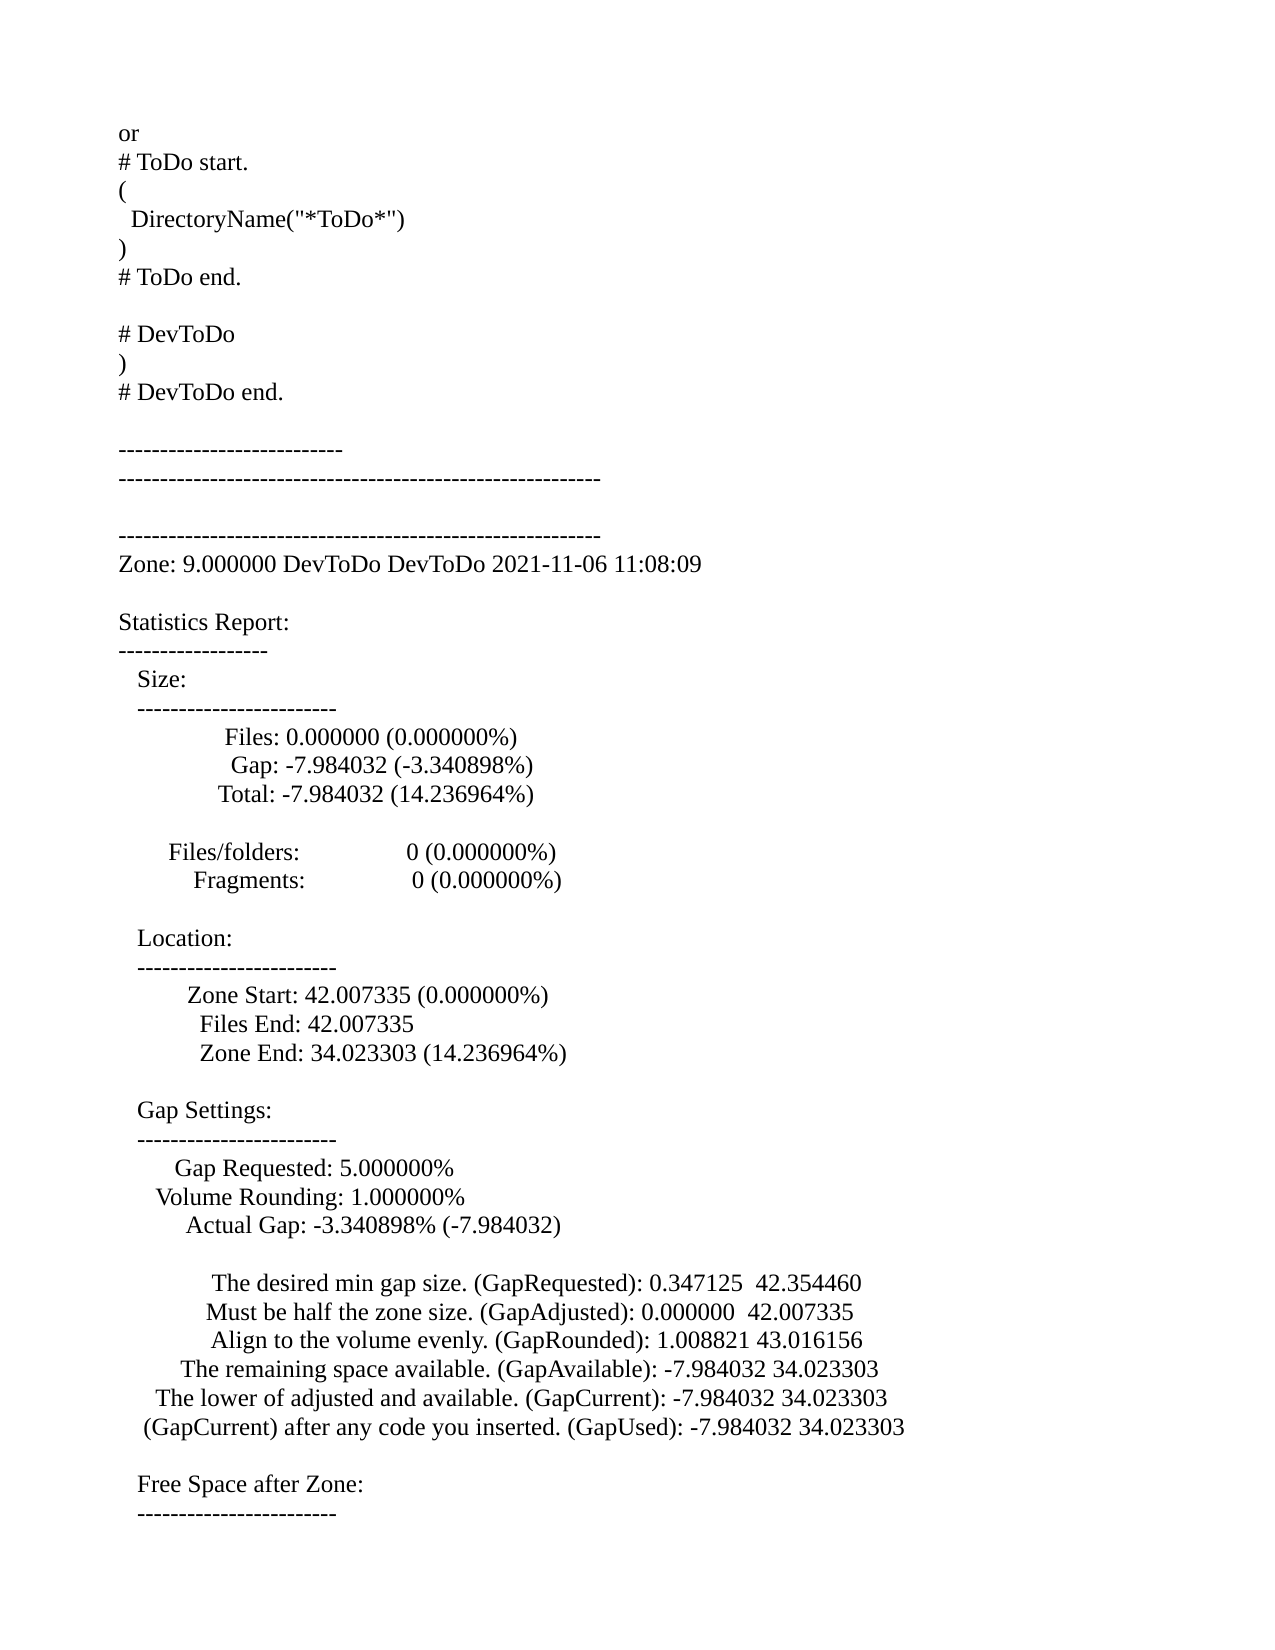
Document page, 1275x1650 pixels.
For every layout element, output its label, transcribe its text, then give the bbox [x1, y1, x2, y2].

text # DevToDo [118, 319, 1157, 348]
text Gap Requested: 5.000000% [118, 1153, 1157, 1182]
text The remaining space available. (GapAvailable): -7.984032 34.023303 [118, 1354, 1157, 1383]
text DirectoryName("*ToDo*") [118, 204, 1157, 233]
text Zone: 9.000000 DevToDo DevToDo 2021-11-06 11:08:09 [118, 549, 1157, 578]
text --------------------------- [118, 434, 1157, 463]
text ------------------------ [118, 693, 1157, 722]
text # ToDo end. [118, 262, 1157, 291]
text Size: [118, 664, 1157, 693]
text Free Space after Zone: [118, 1469, 1157, 1498]
text ------------------------ [118, 1124, 1157, 1153]
text Statistics Report: [118, 607, 1157, 636]
text Files/folders: 0 (0.000000%) [118, 837, 1157, 866]
text Zone End: 34.023303 (14.236964%) [118, 1038, 1157, 1067]
text (GapCurrent) after any code you inserted. (GapUsed): -7.984032 34.023303 [118, 1412, 1157, 1441]
text Gap Settings: [118, 1096, 1157, 1124]
text ) [118, 233, 1157, 262]
text ( [118, 176, 1157, 204]
text Volume Rounding: 1.000000% [118, 1182, 1157, 1211]
text The desired min gap size. (GapRequested): 0.347125 42.354460 [118, 1268, 1157, 1297]
text Actual Gap: -3.340898% (-7.984032) [118, 1211, 1157, 1239]
text The lower of adjusted and available. (GapCurrent): -7.984032 34.023303 [118, 1383, 1157, 1412]
text Location: [118, 923, 1157, 952]
text ------------------ [118, 636, 1157, 664]
text ---------------------------------------------------------- [118, 521, 1157, 549]
text or [118, 118, 1157, 147]
text # DevToDo end. [118, 377, 1157, 406]
text ---------------------------------------------------------- [118, 463, 1157, 492]
text ------------------------ [118, 1498, 1157, 1527]
text ------------------------ [118, 952, 1157, 981]
text Total: -7.984032 (14.236964%) [118, 779, 1157, 808]
text Files: 0.000000 (0.000000%) [118, 722, 1157, 751]
text Zone Start: 42.007335 (0.000000%) [118, 981, 1157, 1009]
text Must be half the zone size. (GapAdjusted): 0.000000 42.007335 [118, 1297, 1157, 1326]
text Align to the volume evenly. (GapRounded): 1.008821 43.016156 [118, 1326, 1157, 1354]
text Gap: -7.984032 (-3.340898%) [118, 751, 1157, 779]
text # ToDo start. [118, 147, 1157, 176]
text ) [118, 348, 1157, 377]
text Files End: 42.007335 [118, 1009, 1157, 1038]
text Fragments: 0 (0.000000%) [118, 866, 1157, 894]
